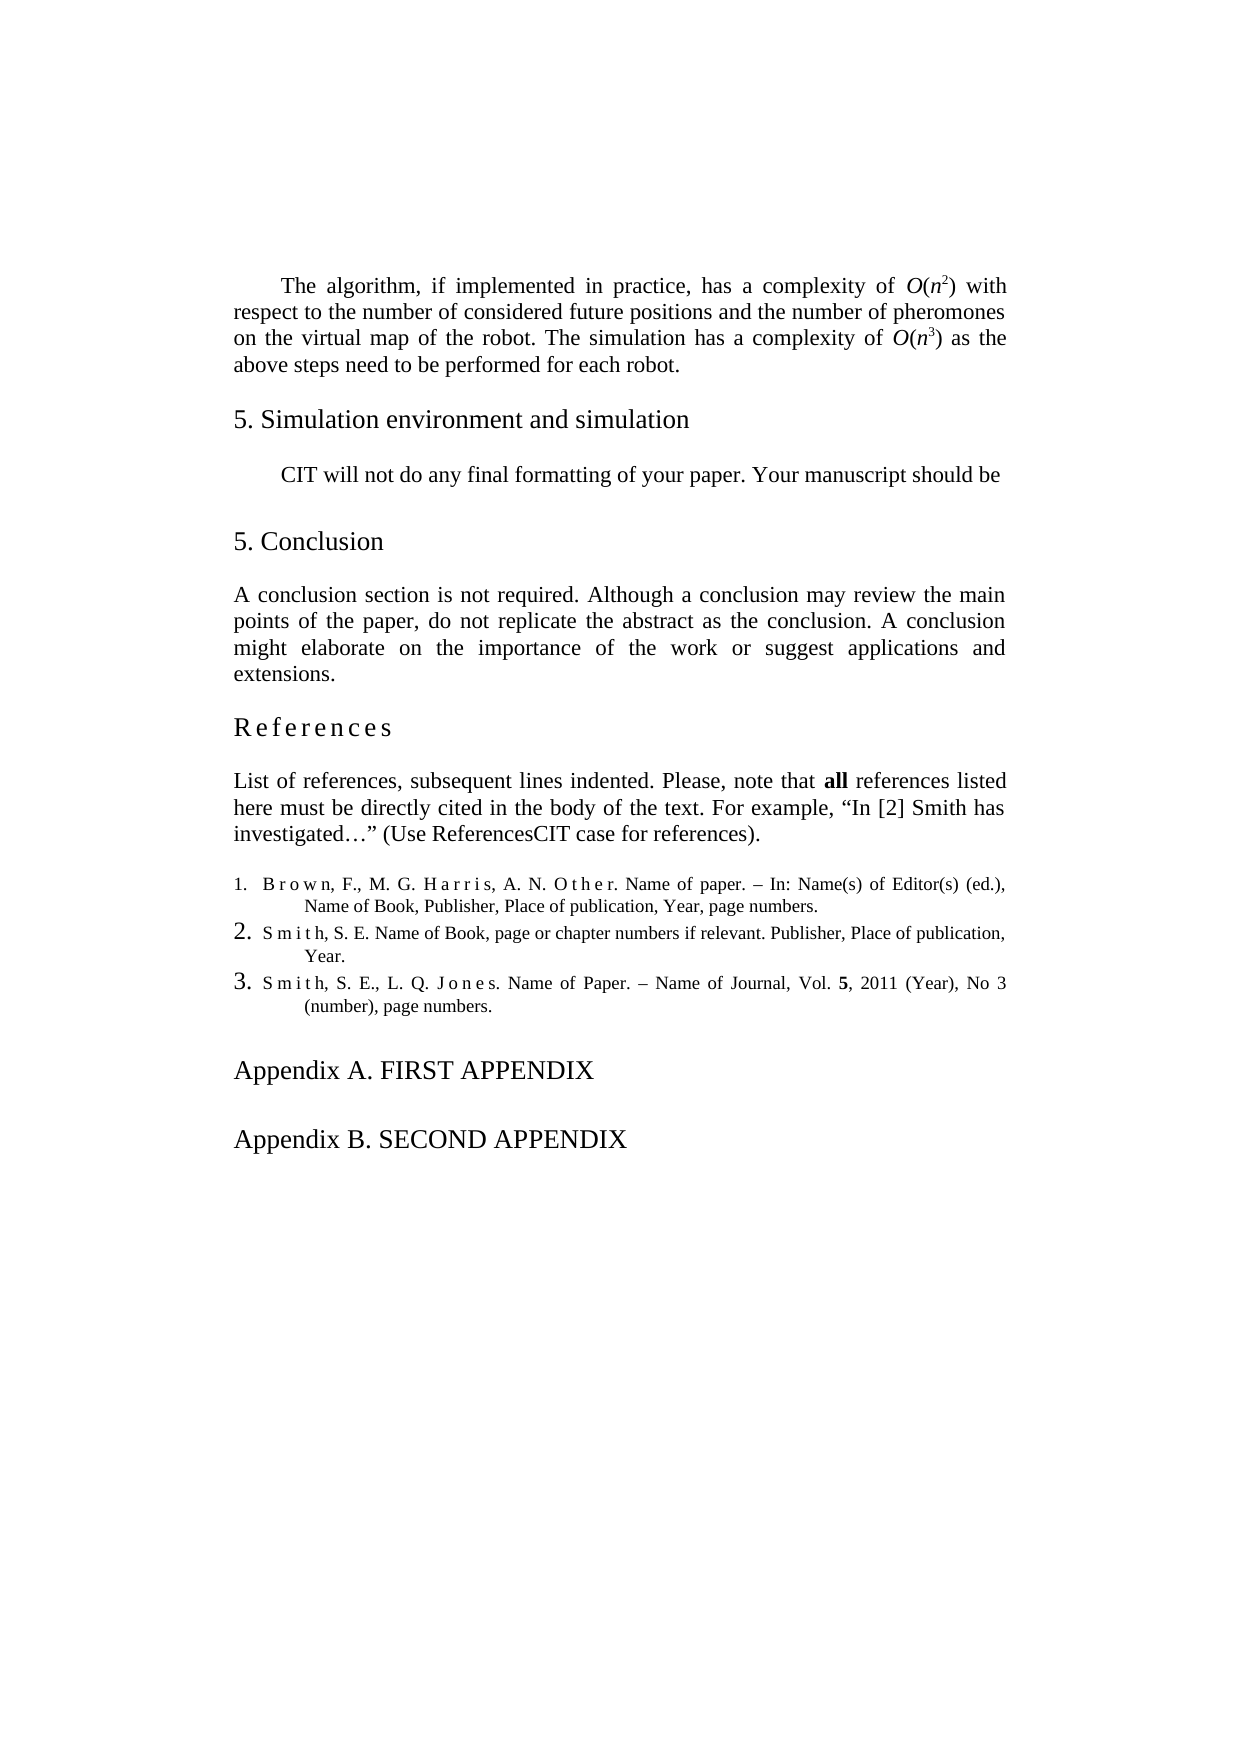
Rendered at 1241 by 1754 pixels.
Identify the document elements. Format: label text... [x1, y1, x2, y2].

title Appendix B. SECOND APPENDIX [233, 1123, 1007, 1154]
text The algorithm, if implemented in practice, has a complexity of O(n2) with respect to the number of considered future positions and the number of pheromones on the virtual map of the robot. The simulation has a complexity of O(n3) as the above steps need to be performed for each robot. [233, 272, 1007, 377]
text References [233, 711, 1007, 742]
text A conclusion section is not required. Although a conclusion may review the main points of the paper, do not replicate the abstract as the conclusion. A conclusion might elaborate on the importance of the work or suggest applications and extensions. [233, 581, 1007, 686]
list Brown, F., M. G. Harris, A. N. Other. Name of paper. – In: Name(s) of Editor(s) (ed.), Name of Book, Publisher, Place of publication, Year, page numbers. [233, 873, 1007, 916]
text 5. Simulation environment and simulation [233, 403, 1007, 434]
list Smith, S. E. Name of Book, page or chapter numbers if relevant. Publisher, Place of publication, Year. [233, 916, 1007, 966]
title 5. Conclusion [233, 525, 1007, 556]
title Appendix A. FIRST APPENDIX [233, 1054, 1007, 1085]
text CIT will not do any final formatting of your paper. Your manuscript should be [233, 461, 1007, 487]
text List of references, subsequent lines indented. Please, note that all references listed here must be directly cited in the body of the text. For example, “In [2] Smith has investigated…” (Use ReferencesCIT case for references). [233, 767, 1007, 847]
list Smith, S. E., L. Q. Jones. Name of Paper. – Name of Journal, Vol. 5, 2011 (Year), No 3 (number), page numbers. [233, 966, 1007, 1017]
